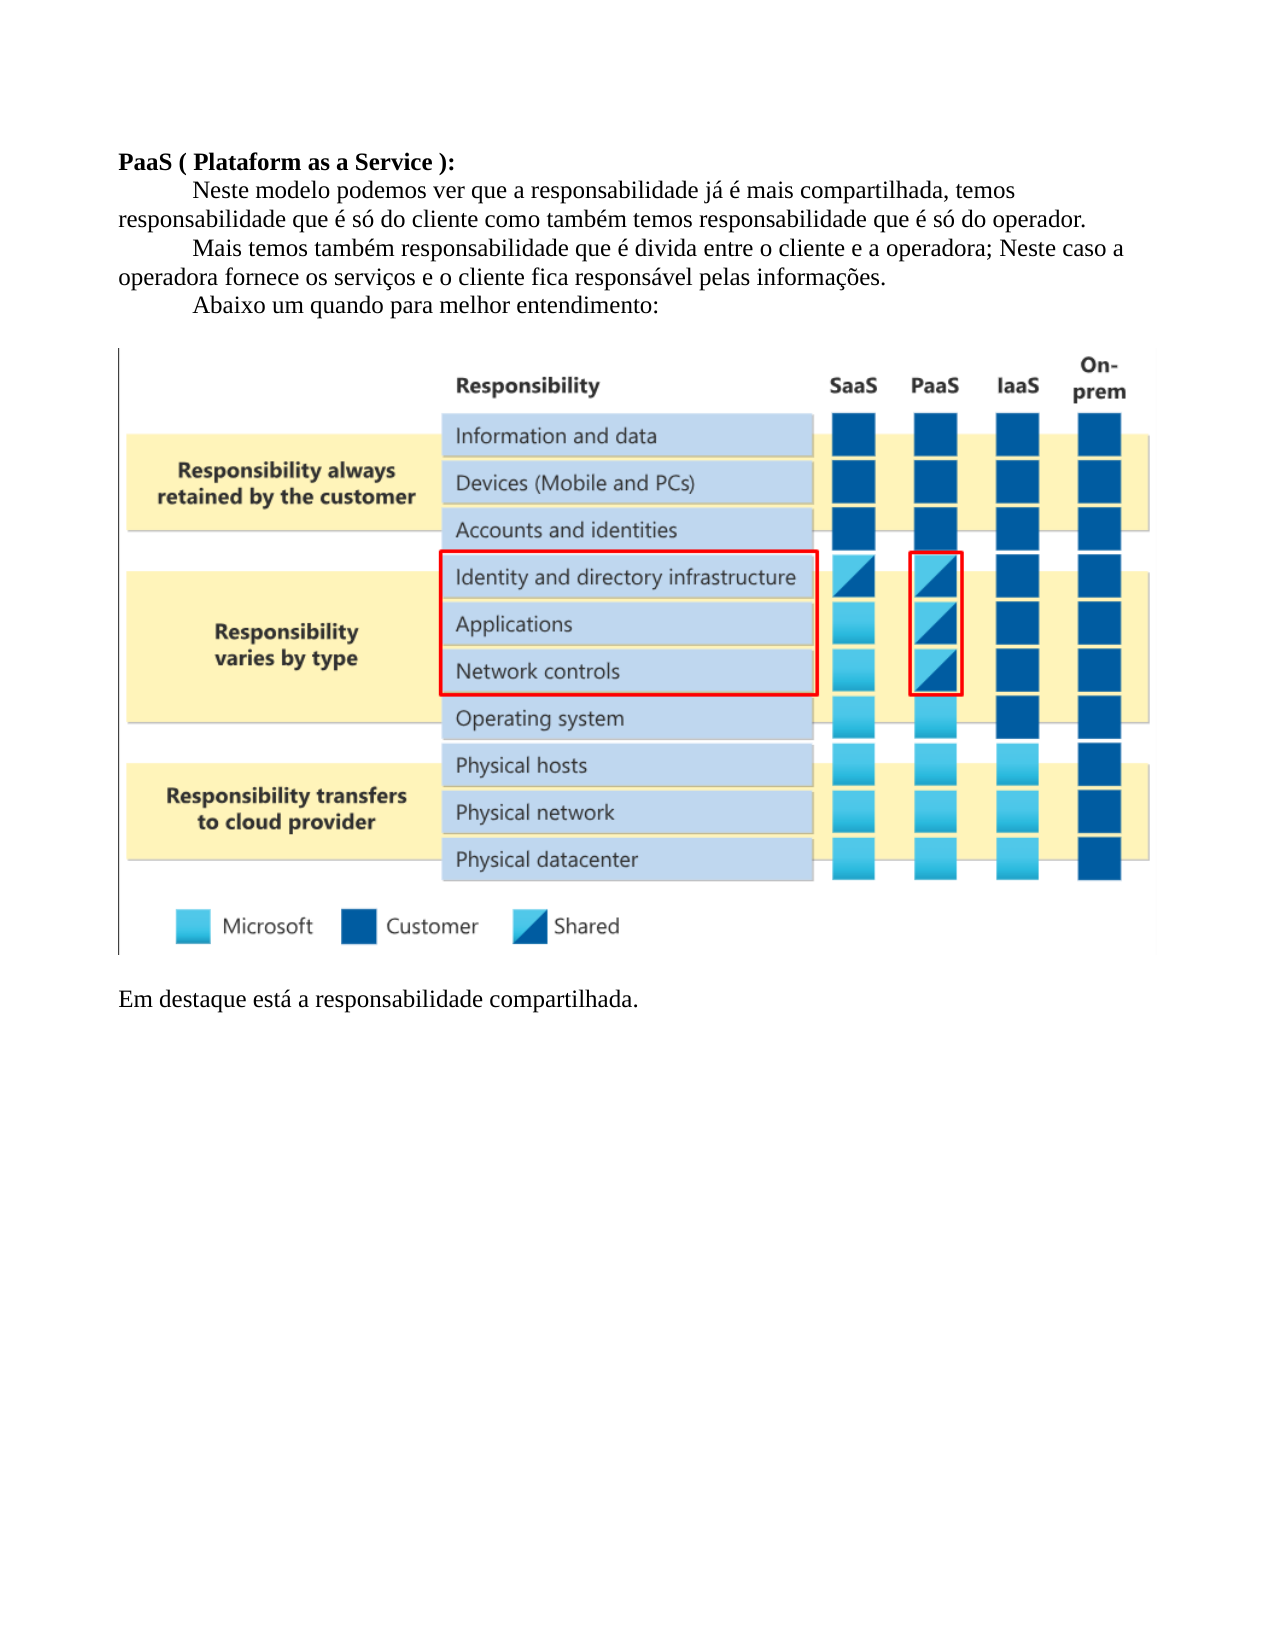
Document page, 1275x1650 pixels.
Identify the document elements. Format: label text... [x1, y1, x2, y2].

text Mais temos também responsabilidade que é divida entre o cliente e a operadora; Neste caso a operadora fornece os serviços e o cliente fica responsável pelas informações. [118, 233, 1157, 291]
text PaaS ( Plataform as a Service ): [118, 147, 1157, 176]
text Em destaque está a responsabilidade compartilhada. [118, 984, 1157, 1012]
text Abaixo um quando para melhor entendimento: [118, 291, 1157, 319]
text Neste modelo podemos ver que a responsabilidade já é mais compartilhada, temos responsabilidade que é só do cliente como também temos responsabilidade que é só do operador. [118, 176, 1157, 233]
picture [118, 348, 1157, 955]
